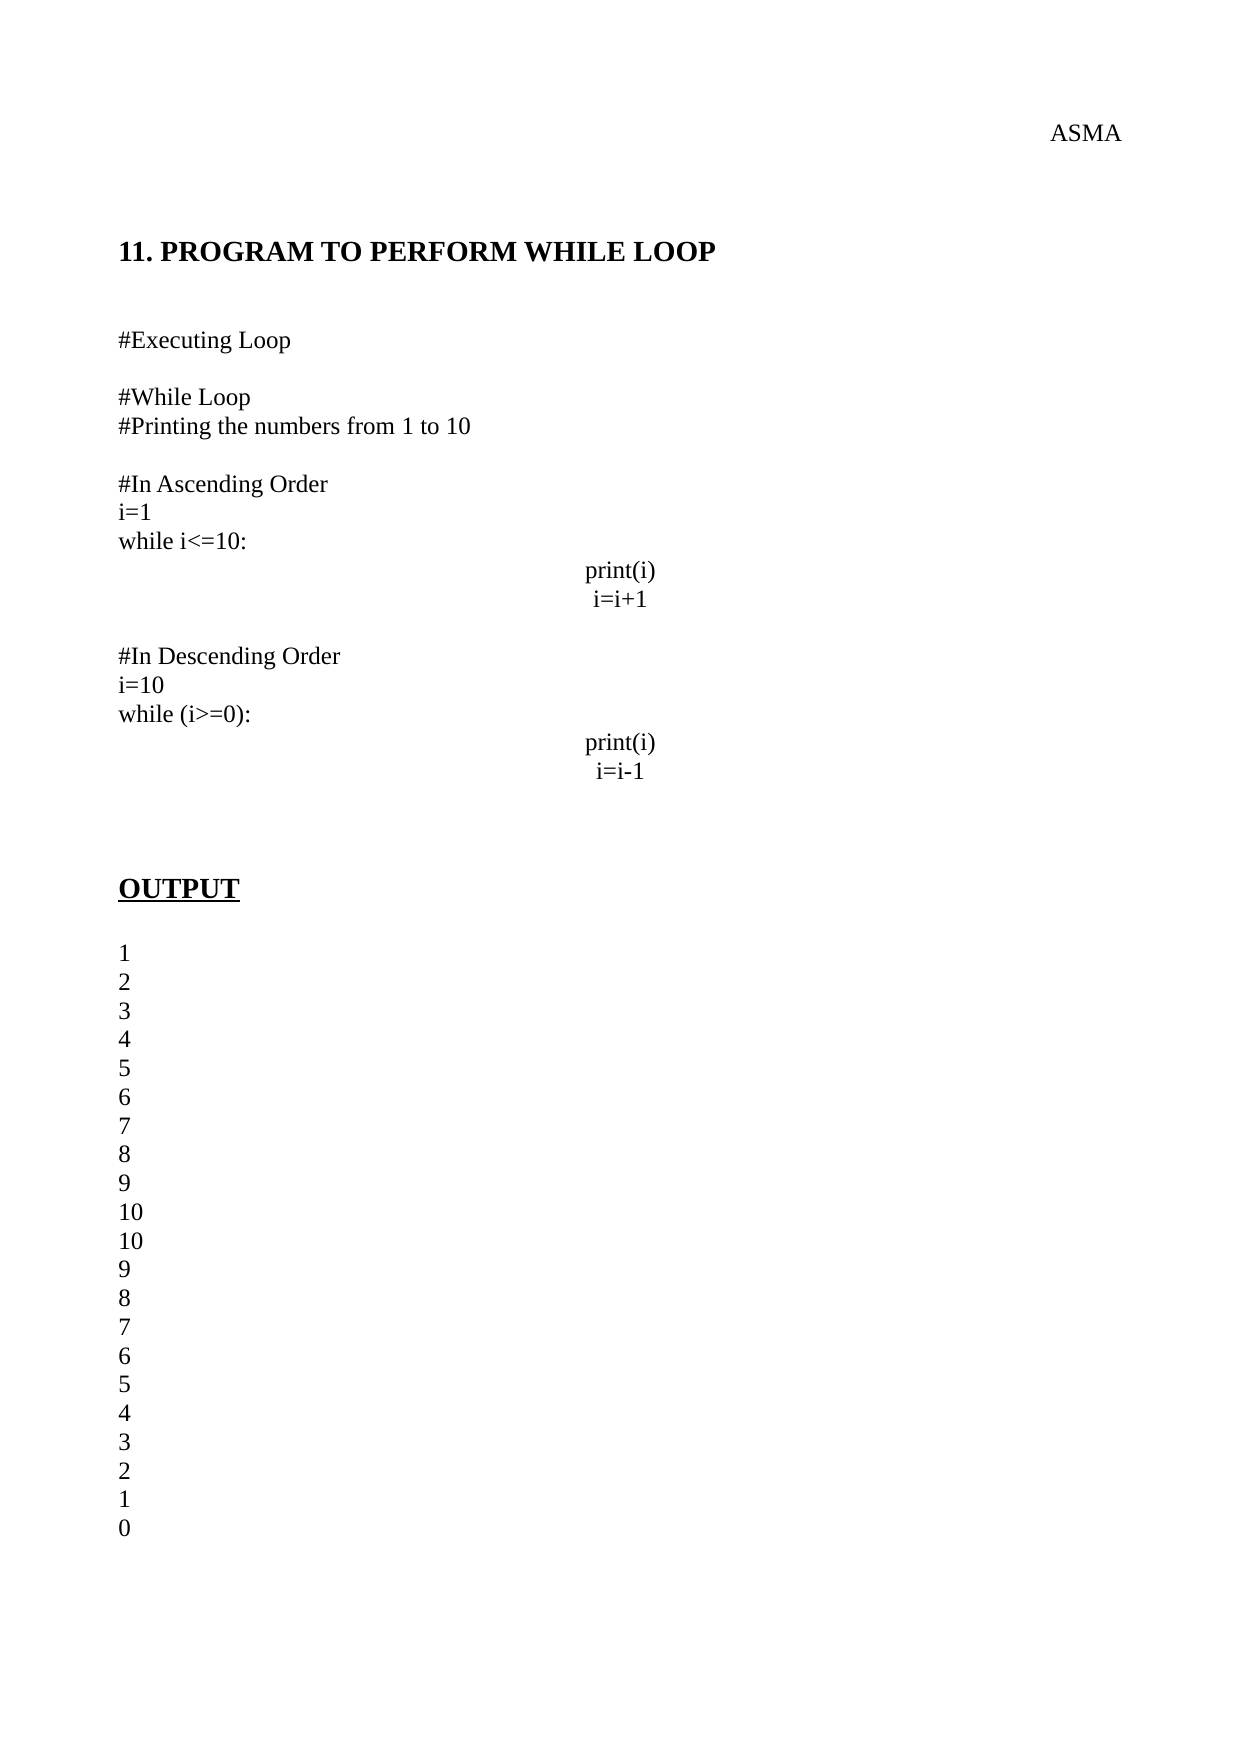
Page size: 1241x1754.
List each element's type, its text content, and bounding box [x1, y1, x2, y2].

text 2 [118, 967, 1122, 996]
text #While Loop [118, 382, 1122, 411]
text 0 [118, 1513, 1122, 1542]
text #Executing Loop [118, 325, 1122, 354]
text i=i+1 [118, 584, 1122, 612]
text 4 [118, 1024, 1122, 1053]
text 5 [118, 1053, 1122, 1082]
text 2 [118, 1456, 1122, 1484]
text i=1 [118, 497, 1122, 526]
text #In Descending Order [118, 641, 1122, 670]
text 7 [118, 1312, 1122, 1341]
text 5 [118, 1369, 1122, 1398]
text 6 [118, 1341, 1122, 1369]
text 10 [118, 1197, 1122, 1226]
text 3 [118, 996, 1122, 1024]
text 1 [118, 1484, 1122, 1513]
text #Printing the numbers from 1 to 10 [118, 411, 1122, 440]
text while i<=10: [118, 526, 1122, 555]
text 10 [118, 1226, 1122, 1254]
text #In Ascending Order [118, 469, 1122, 497]
text OUTPUT [118, 871, 1122, 905]
text 8 [118, 1139, 1122, 1168]
text 3 [118, 1427, 1122, 1456]
text 6 [118, 1082, 1122, 1111]
text print(i) [118, 727, 1122, 756]
text 8 [118, 1283, 1122, 1312]
text 1 [118, 938, 1122, 967]
text 7 [118, 1111, 1122, 1139]
text i=10 [118, 670, 1122, 699]
text 9 [118, 1168, 1122, 1197]
text 9 [118, 1254, 1122, 1283]
text 4 [118, 1398, 1122, 1427]
text 11. PROGRAM TO PERFORM WHILE LOOP [118, 234, 1122, 267]
text while (i>=0): [118, 699, 1122, 727]
text print(i) [118, 555, 1122, 584]
text i=i-1 [118, 756, 1122, 785]
